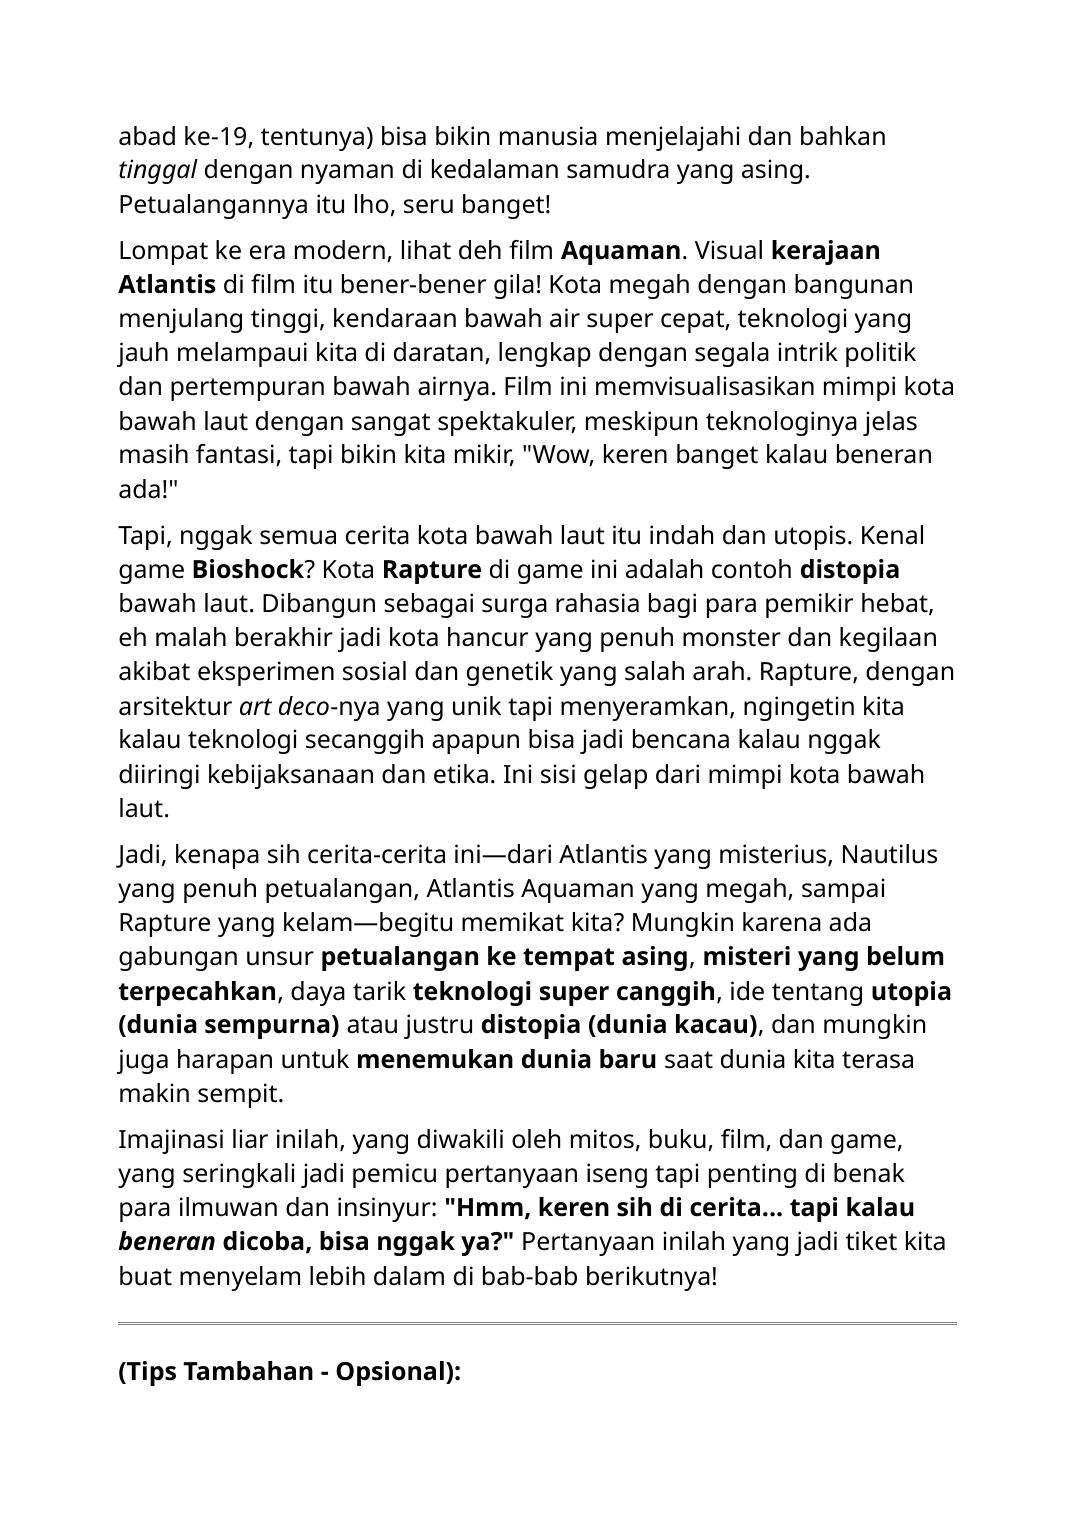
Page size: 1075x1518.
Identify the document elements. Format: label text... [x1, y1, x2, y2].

text Lompat ke era modern, lihat deh film Aquaman. Visual kerajaan Atlantis di film itu bener-bener gila! Kota megah dengan bangunan menjulang tinggi, kendaraan bawah air super cepat, teknologi yang jauh melampaui kita di daratan, lengkap dengan segala intrik politik dan pertempuran bawah airnya. Film ini memvisualisasikan mimpi kota bawah laut dengan sangat spektakuler, meskipun teknologinya jelas masih fantasi, tapi bikin kita mikir, "Wow, keren banget kalau beneran ada!" [118, 233, 957, 505]
text Tapi, nggak semua cerita kota bawah laut itu indah dan utopis. Kenal game Bioshock? Kota Rapture di game ini adalah contoh distopia bawah laut. Dibangun sebagai surga rahasia bagi para pemikir hebat, eh malah berakhir jadi kota hancur yang penuh monster dan kegilaan akibat eksperimen sosial dan genetik yang salah arah. Rapture, dengan arsitektur art deco-nya yang unik tapi menyeramkan, ngingetin kita kalau teknologi secanggih apapun bisa jadi bencana kalau nggak diiringi kebijaksanaan dan etika. Ini sisi gelap dari mimpi kota bawah laut. [118, 518, 957, 824]
text (Tips Tambahan - Opsional): [118, 1353, 957, 1388]
text Imajinasi liar inilah, yang diwakili oleh mitos, buku, film, dan game, yang seringkali jadi pemicu pertanyaan iseng tapi penting di benak para ilmuwan dan insinyur: "Hmm, keren sih di cerita... tapi kalau beneran dicoba, bisa nggak ya?" Pertanyaan inilah yang jadi tiket kita buat menyelam lebih dalam di bab-bab berikutnya! [118, 1122, 957, 1292]
text Jadi, kenapa sih cerita-cerita ini—dari Atlantis yang misterius, Nautilus yang penuh petualangan, Atlantis Aquaman yang megah, sampai Rapture yang kelam—begitu memikat kita? Mungkin karena ada gabungan unsur petualangan ke tempat asing, misteri yang belum terpecahkan, daya tarik teknologi super canggih, ide tentang utopia (dunia sempurna) atau justru distopia (dunia kacau), dan mungkin juga harapan untuk menemukan dunia baru saat dunia kita terasa makin sempit. [118, 837, 957, 1109]
text abad ke-19, tentunya) bisa bikin manusia menjelajahi dan bahkan tinggal dengan nyaman di kedalaman samudra yang asing. Petualangannya itu lho, seru banget! [118, 118, 957, 220]
